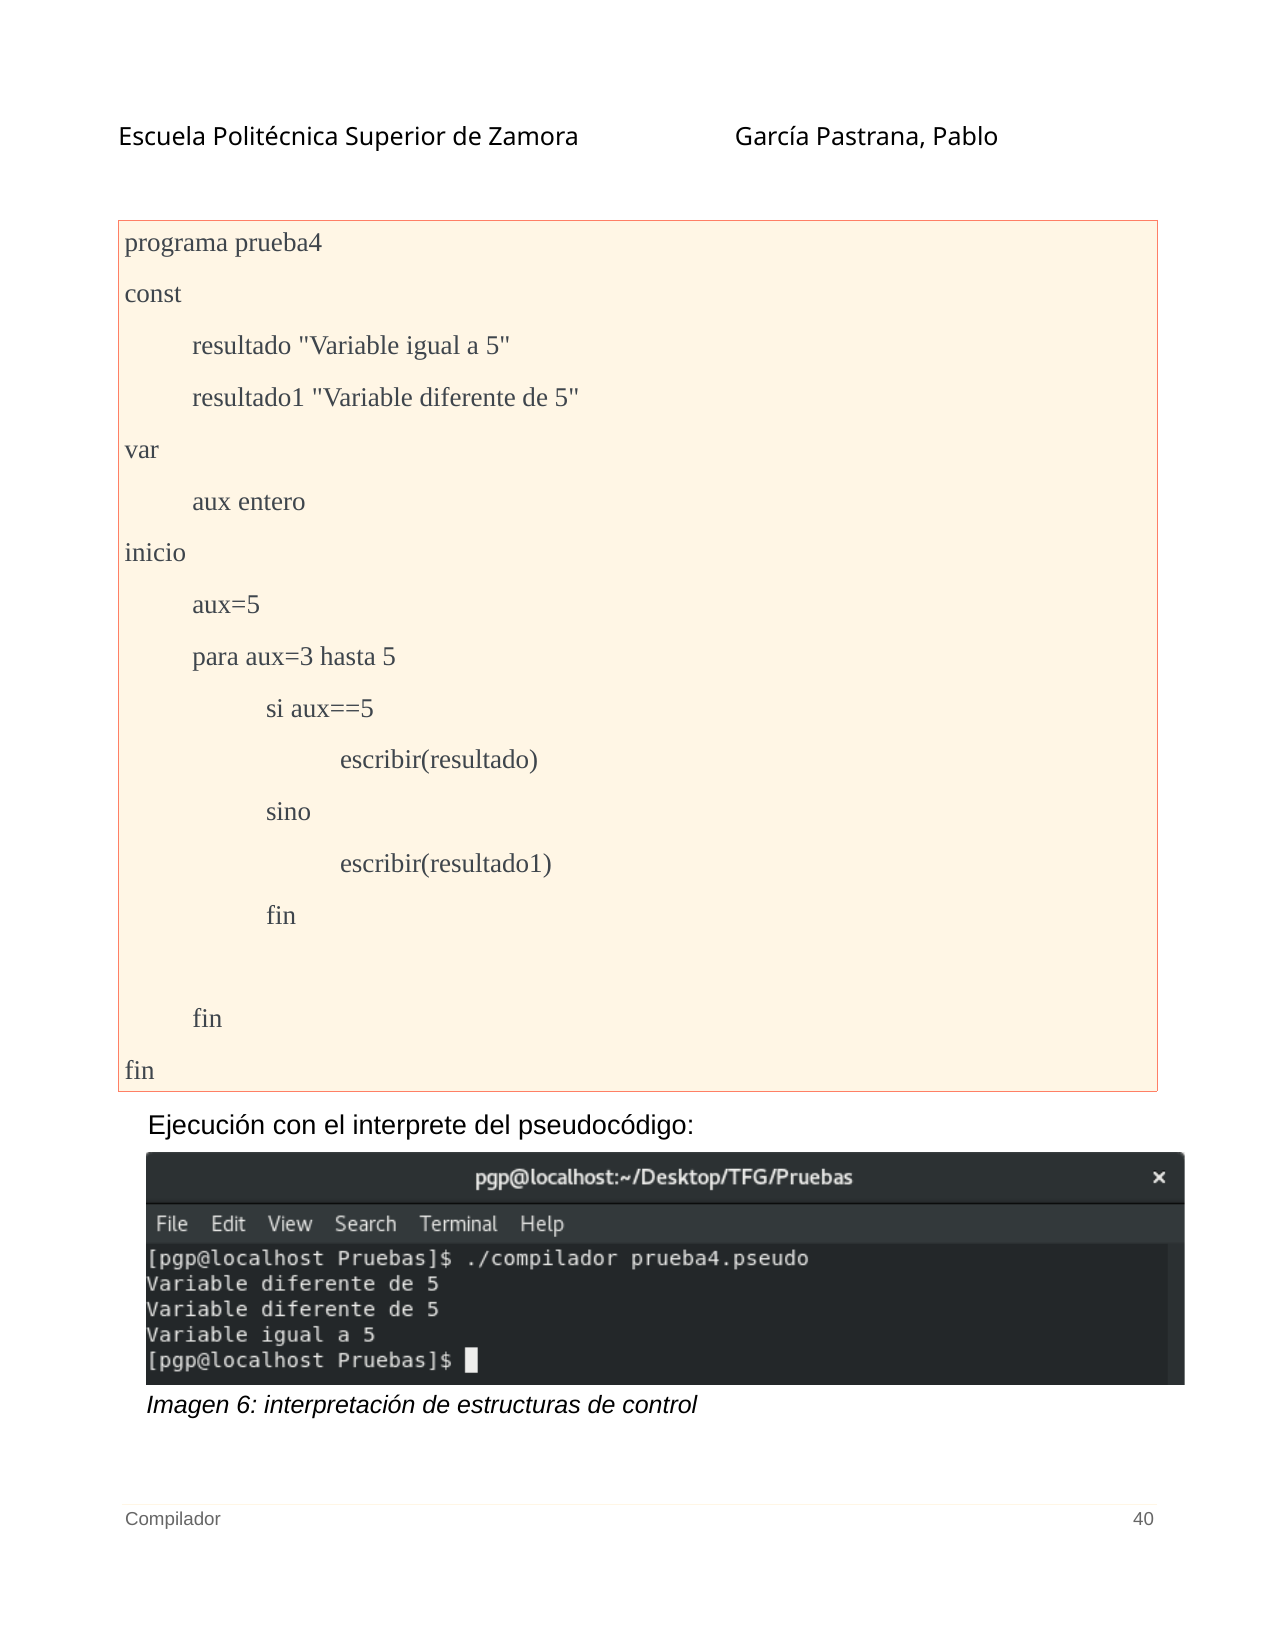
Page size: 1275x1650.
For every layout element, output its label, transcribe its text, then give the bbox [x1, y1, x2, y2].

text si aux==5 [119, 686, 1157, 723]
text resultado1 "Variable diferente de 5" [119, 375, 1157, 412]
text para aux=3 hasta 5 [119, 634, 1157, 671]
text escribir(resultado1) [119, 841, 1157, 878]
text var [119, 427, 1157, 464]
text programa prueba4 [119, 221, 1157, 257]
text aux=5 [119, 582, 1157, 619]
text aux entero [119, 478, 1157, 516]
text Ejecución con el interprete del pseudocódigo: [118, 1109, 1157, 1140]
text sino [119, 789, 1157, 826]
text Imagen 6: interpretación de estructuras de control [146, 1385, 1185, 1419]
text inicio [119, 530, 1157, 568]
picture [146, 1152, 1185, 1385]
text const [119, 271, 1157, 309]
text fin [119, 1048, 1157, 1091]
text escribir(resultado) [119, 737, 1157, 775]
text resultado "Variable igual a 5" [119, 323, 1157, 361]
text fin [119, 893, 1157, 930]
text fin [119, 996, 1157, 1033]
